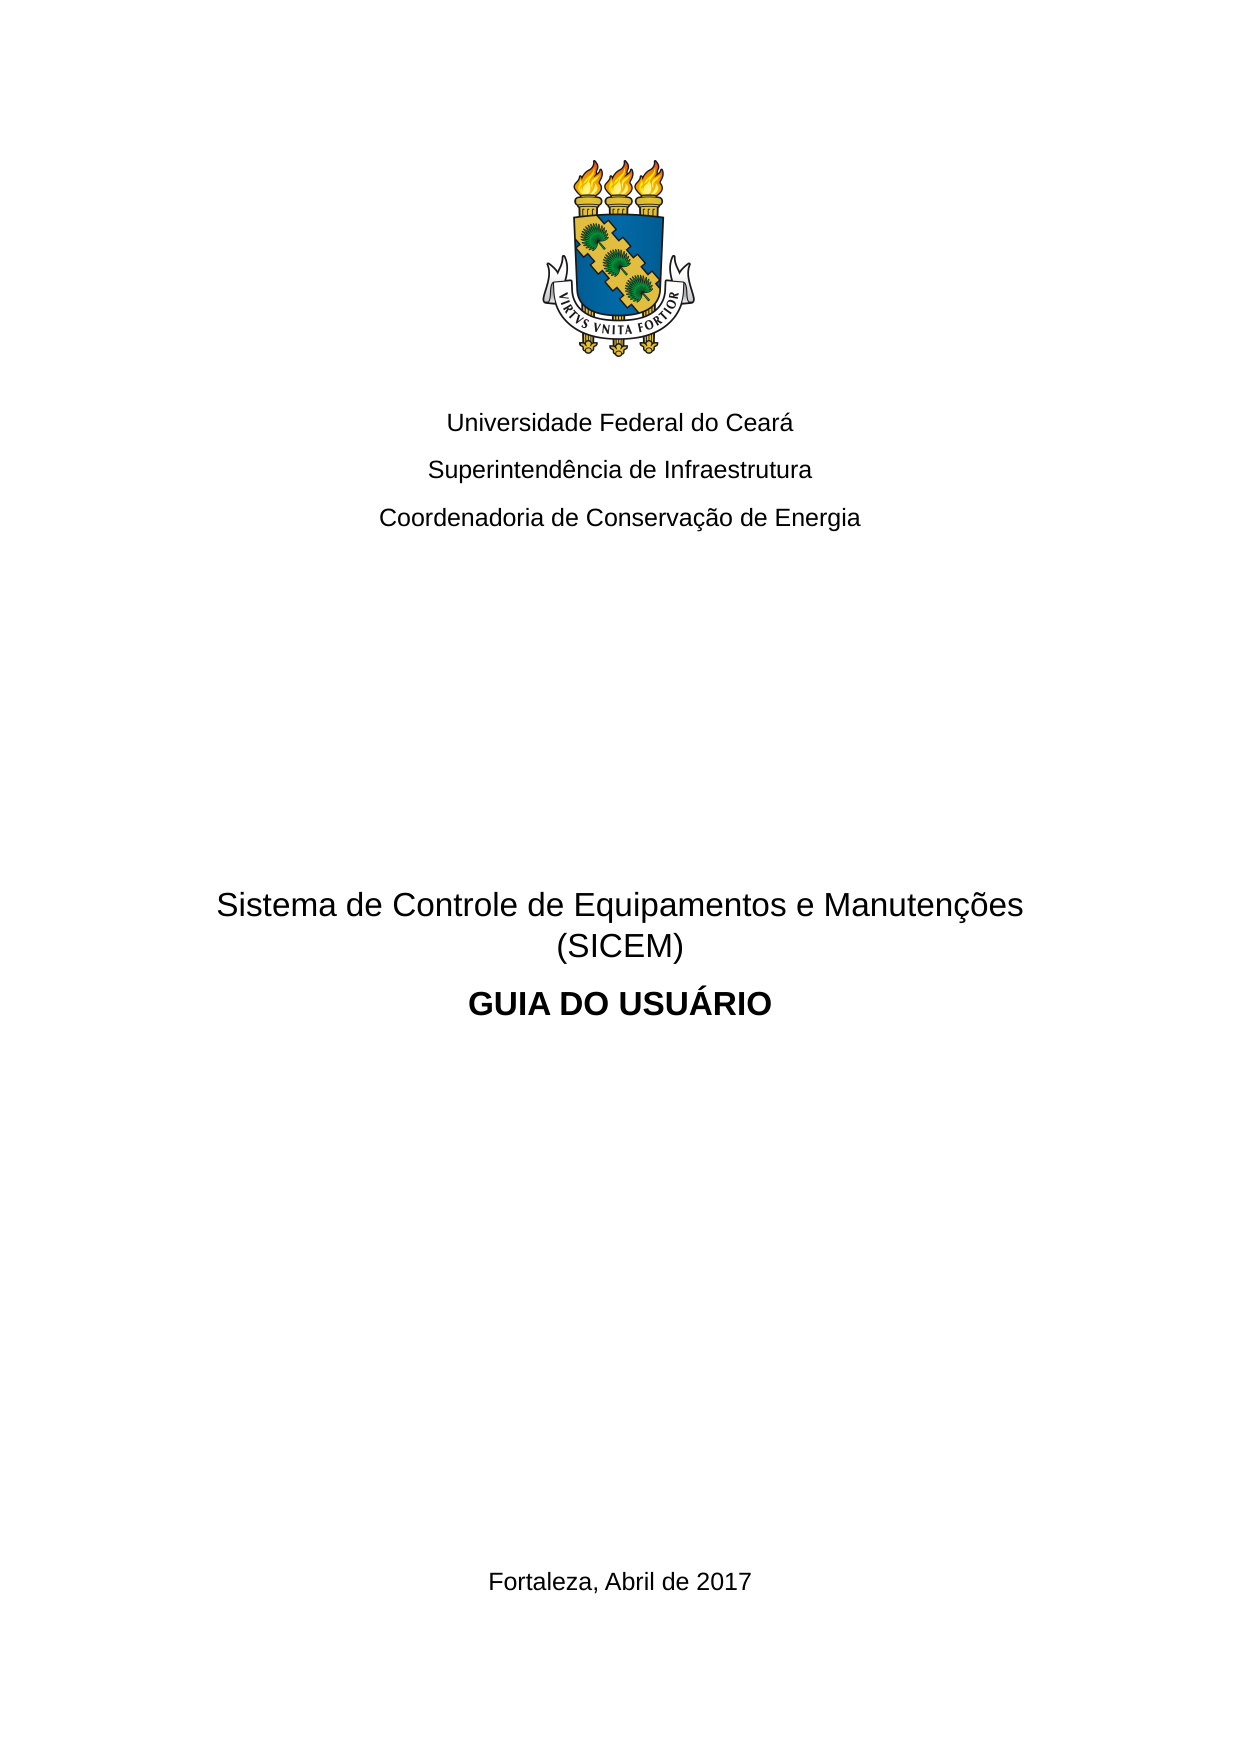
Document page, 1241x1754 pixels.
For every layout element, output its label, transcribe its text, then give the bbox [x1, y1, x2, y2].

text Fortaleza, Abril de 2017 [177, 1567, 1063, 1596]
text Universidade Federal do Ceará [177, 408, 1063, 437]
text Sistema de Controle de Equipamentos e Manutenções (SICEM) [177, 885, 1063, 965]
text Superintendência de Infraestrutura [177, 456, 1063, 484]
text Coordenadoria de Conservação de Energia [177, 503, 1063, 532]
text GUIA DO USUÁRIO [177, 984, 1063, 1023]
picture [539, 160, 701, 358]
